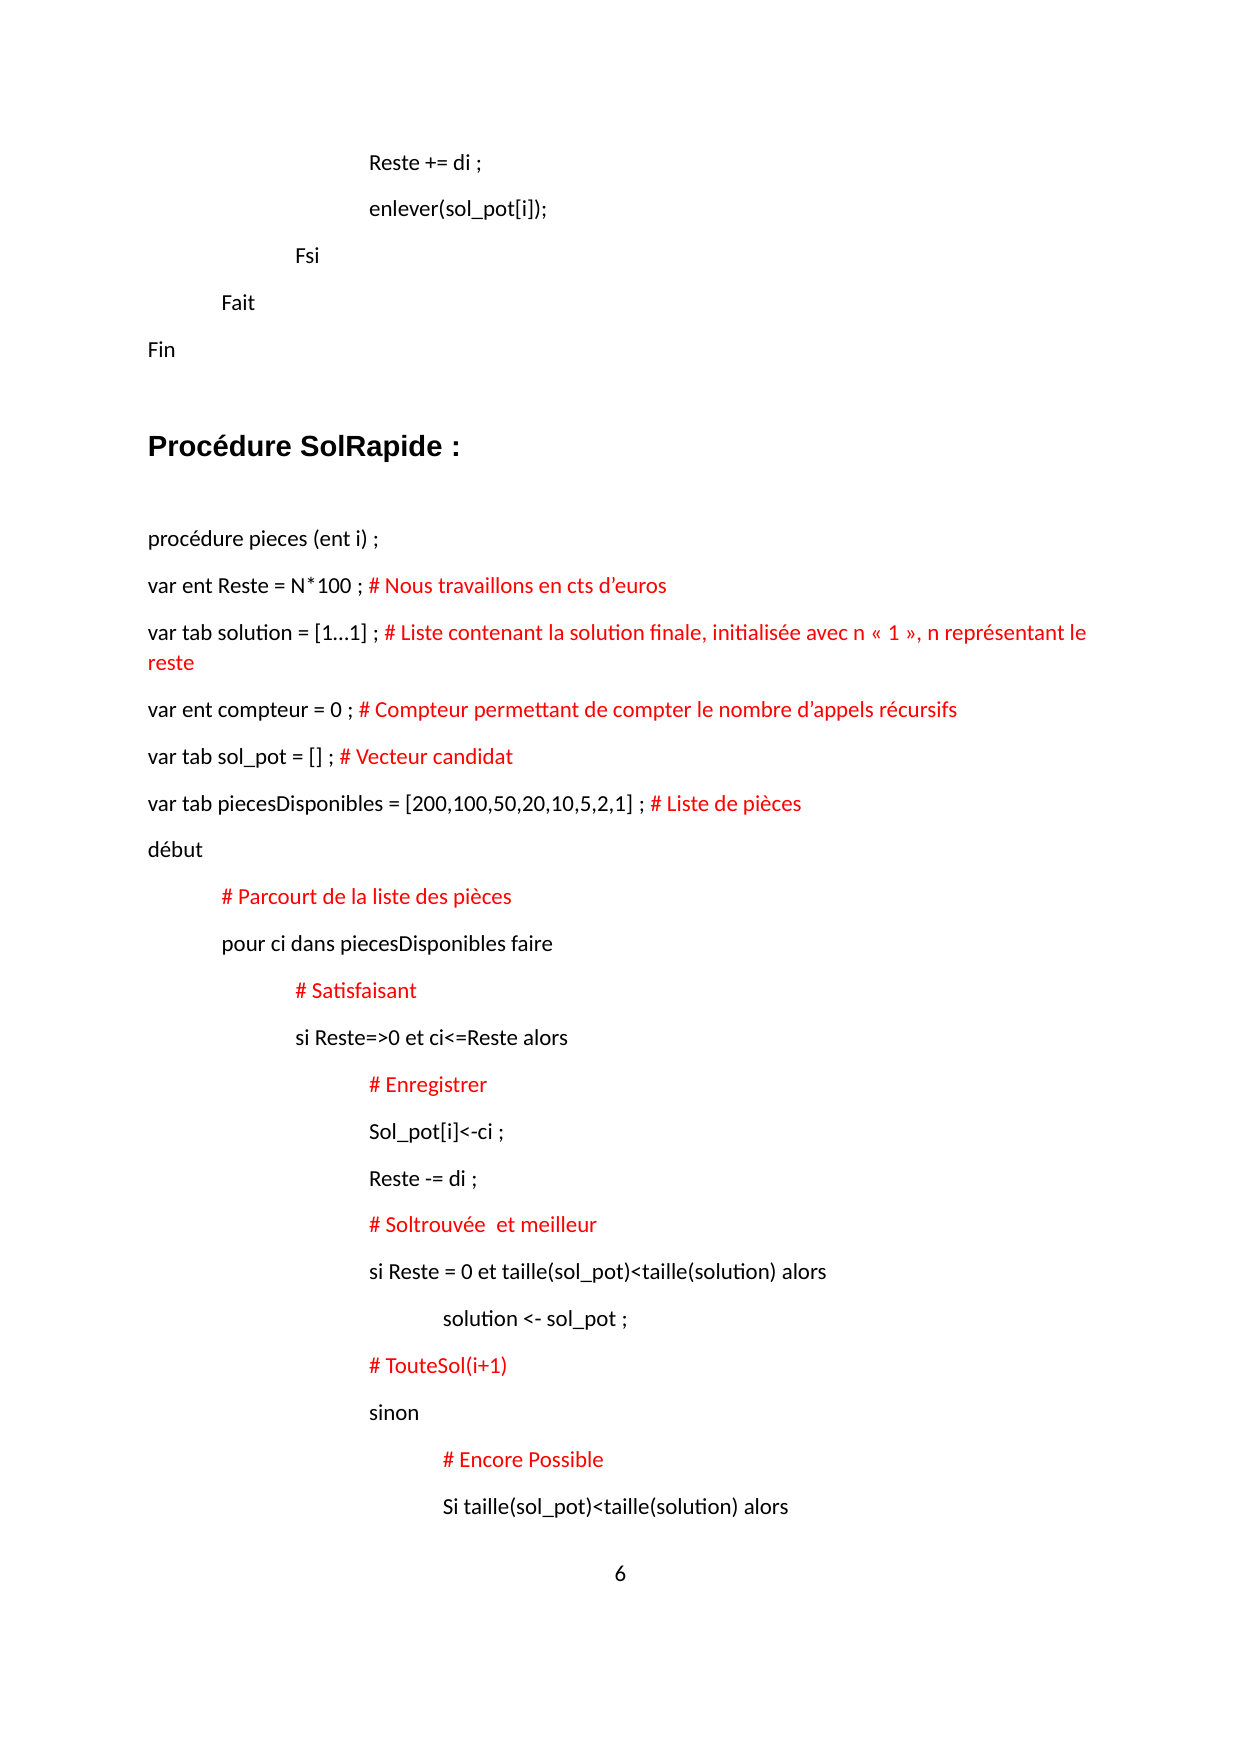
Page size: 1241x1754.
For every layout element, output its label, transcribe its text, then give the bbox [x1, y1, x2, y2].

text enlever(sol_pot[i]); [295, 194, 1093, 222]
text var tab sol_pot = [] ; # Vecteur candidat [148, 742, 1093, 770]
text var ent Reste = N*100 ; # Nous travaillons en cts d’euros [148, 571, 1093, 599]
text Sol_pot[i]<-ci ; [221, 1117, 1093, 1145]
text var tab piecesDisponibles = [200,100,50,20,10,5,2,1] ; # Liste de pièces [148, 789, 1093, 817]
text # Soltrouvée et meilleur [295, 1211, 1093, 1239]
text procédure pieces (ent i) ; [148, 524, 1093, 552]
subtitle Procédure SolRapide : [148, 429, 1093, 462]
text # Enregistrer [221, 1070, 1093, 1098]
text Reste += di ; [295, 148, 1093, 176]
text Fin [148, 335, 1093, 363]
text Si taille(sol_pot)<taille(solution) alors [369, 1492, 1093, 1520]
text pour ci dans piecesDisponibles faire [148, 929, 1093, 957]
text # Encore Possible [295, 1445, 1093, 1473]
text # TouteSol(i+1) [295, 1351, 1093, 1379]
text # Parcourt de la liste des pièces [148, 882, 1093, 911]
text Fait [148, 288, 1093, 316]
text si Reste = 0 et taille(sol_pot)<taille(solution) alors [295, 1257, 1093, 1286]
text var ent compteur = 0 ; # Compteur permettant de compter le nombre d’appels récursifs [148, 695, 1093, 723]
text Reste -= di ; [221, 1164, 1093, 1192]
text # Satisfaisant [148, 976, 1093, 1004]
text solution <- sol_pot ; [295, 1304, 1093, 1332]
text si Reste=>0 et ci<=Reste alors [221, 1023, 1093, 1051]
text début [148, 836, 1093, 864]
text sinon [295, 1398, 1093, 1426]
text var tab solution = [1…1] ; # Liste contenant la solution finale, initialisée avec n « 1 », n représentant le reste [148, 618, 1093, 676]
text Fsi [221, 241, 1093, 269]
